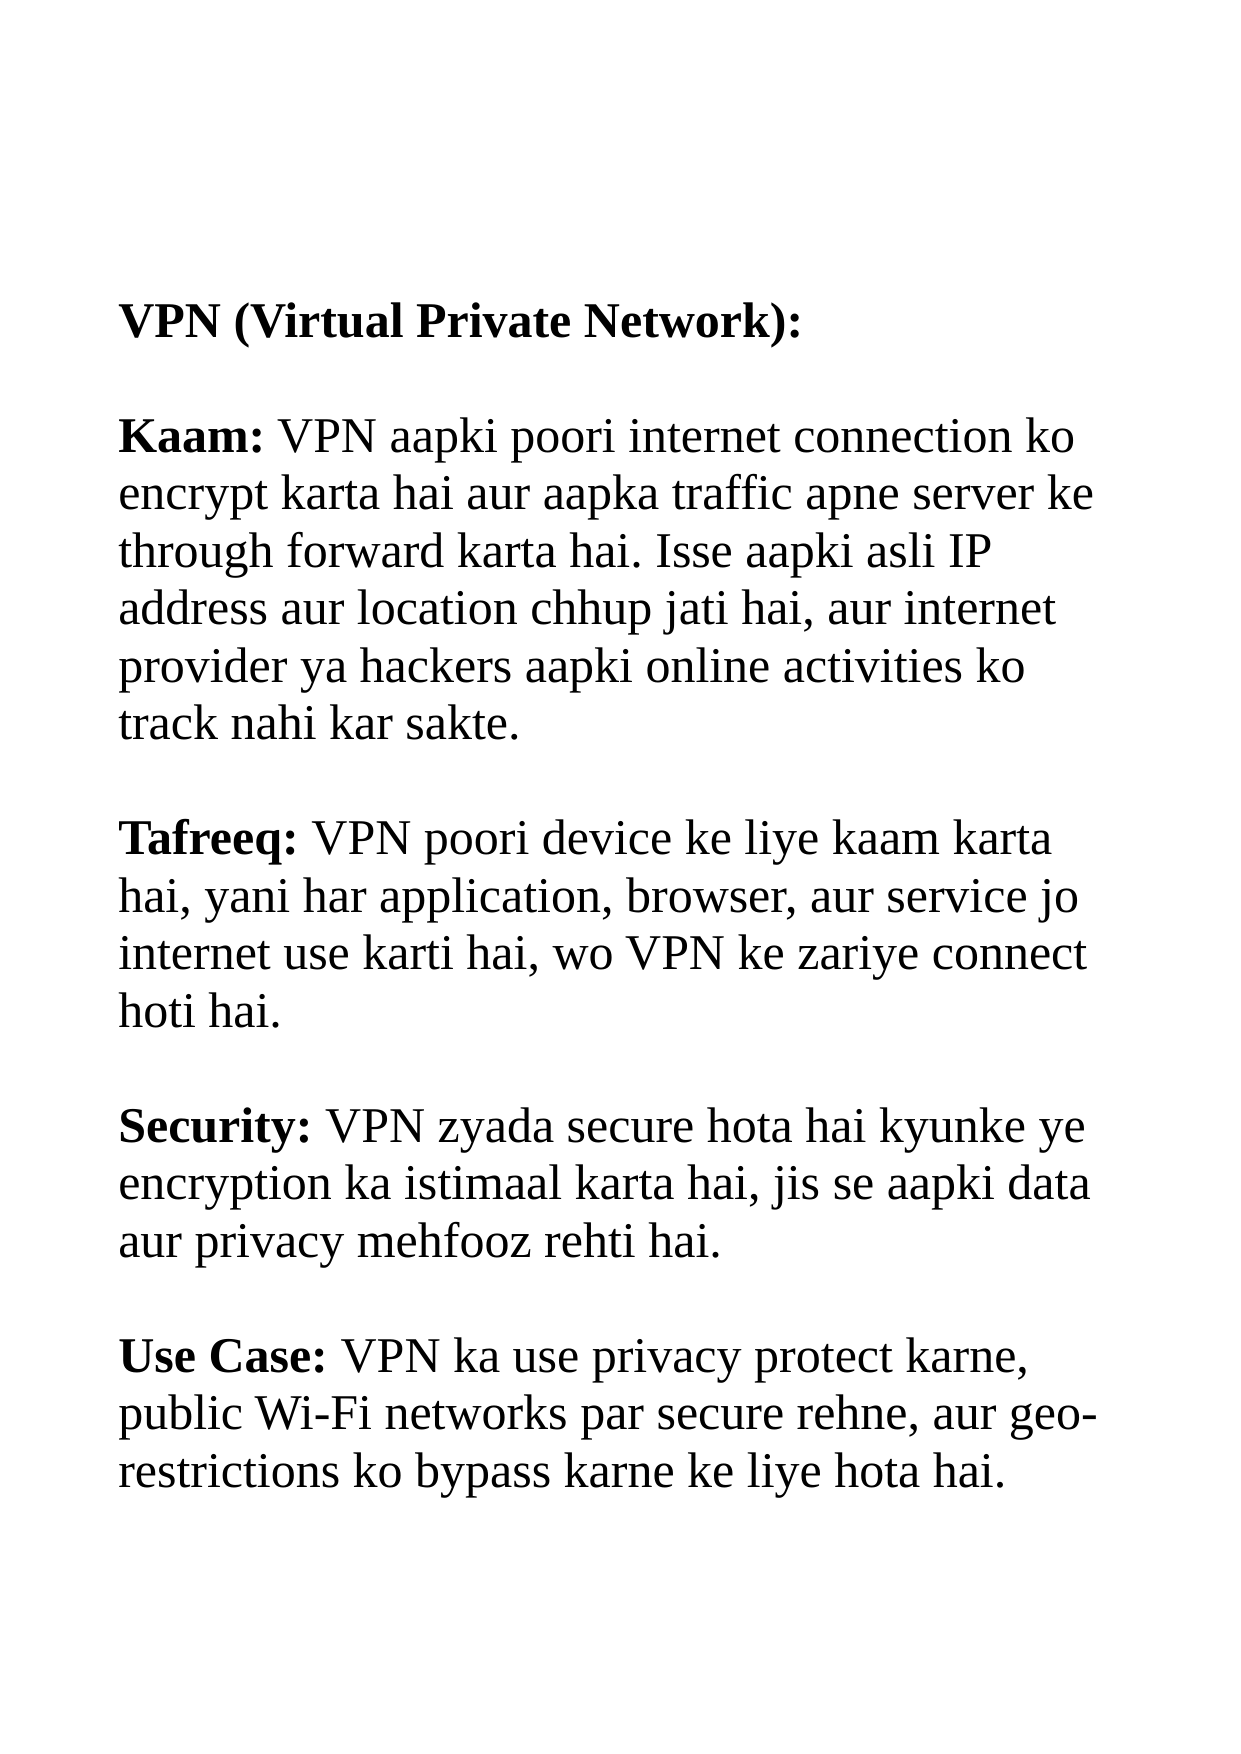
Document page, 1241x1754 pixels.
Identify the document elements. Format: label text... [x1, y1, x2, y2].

text Use Case: VPN ka use privacy protect karne, public Wi-Fi networks par secure rehne, aur geo-restrictions ko bypass karne ke liye hota hai. [118, 1326, 1122, 1498]
text Security: VPN zyada secure hota hai kyunke ye encryption ka istimaal karta hai, jis se aapki data aur privacy mehfooz rehti hai. [118, 1096, 1122, 1268]
text Tafreeq: VPN poori device ke liye kaam karta hai, yani har application, browser, aur service jo internet use karti hai, wo VPN ke zariye connect hoti hai. [118, 808, 1122, 1038]
text Kaam: VPN aapki poori internet connection ko encrypt karta hai aur aapka traffic apne server ke through forward karta hai. Isse aapki asli IP address aur location chhup jati hai, aur internet provider ya hackers aapki online activities ko track nahi kar sakte. [118, 406, 1122, 751]
text VPN (Virtual Private Network): [118, 291, 1122, 348]
